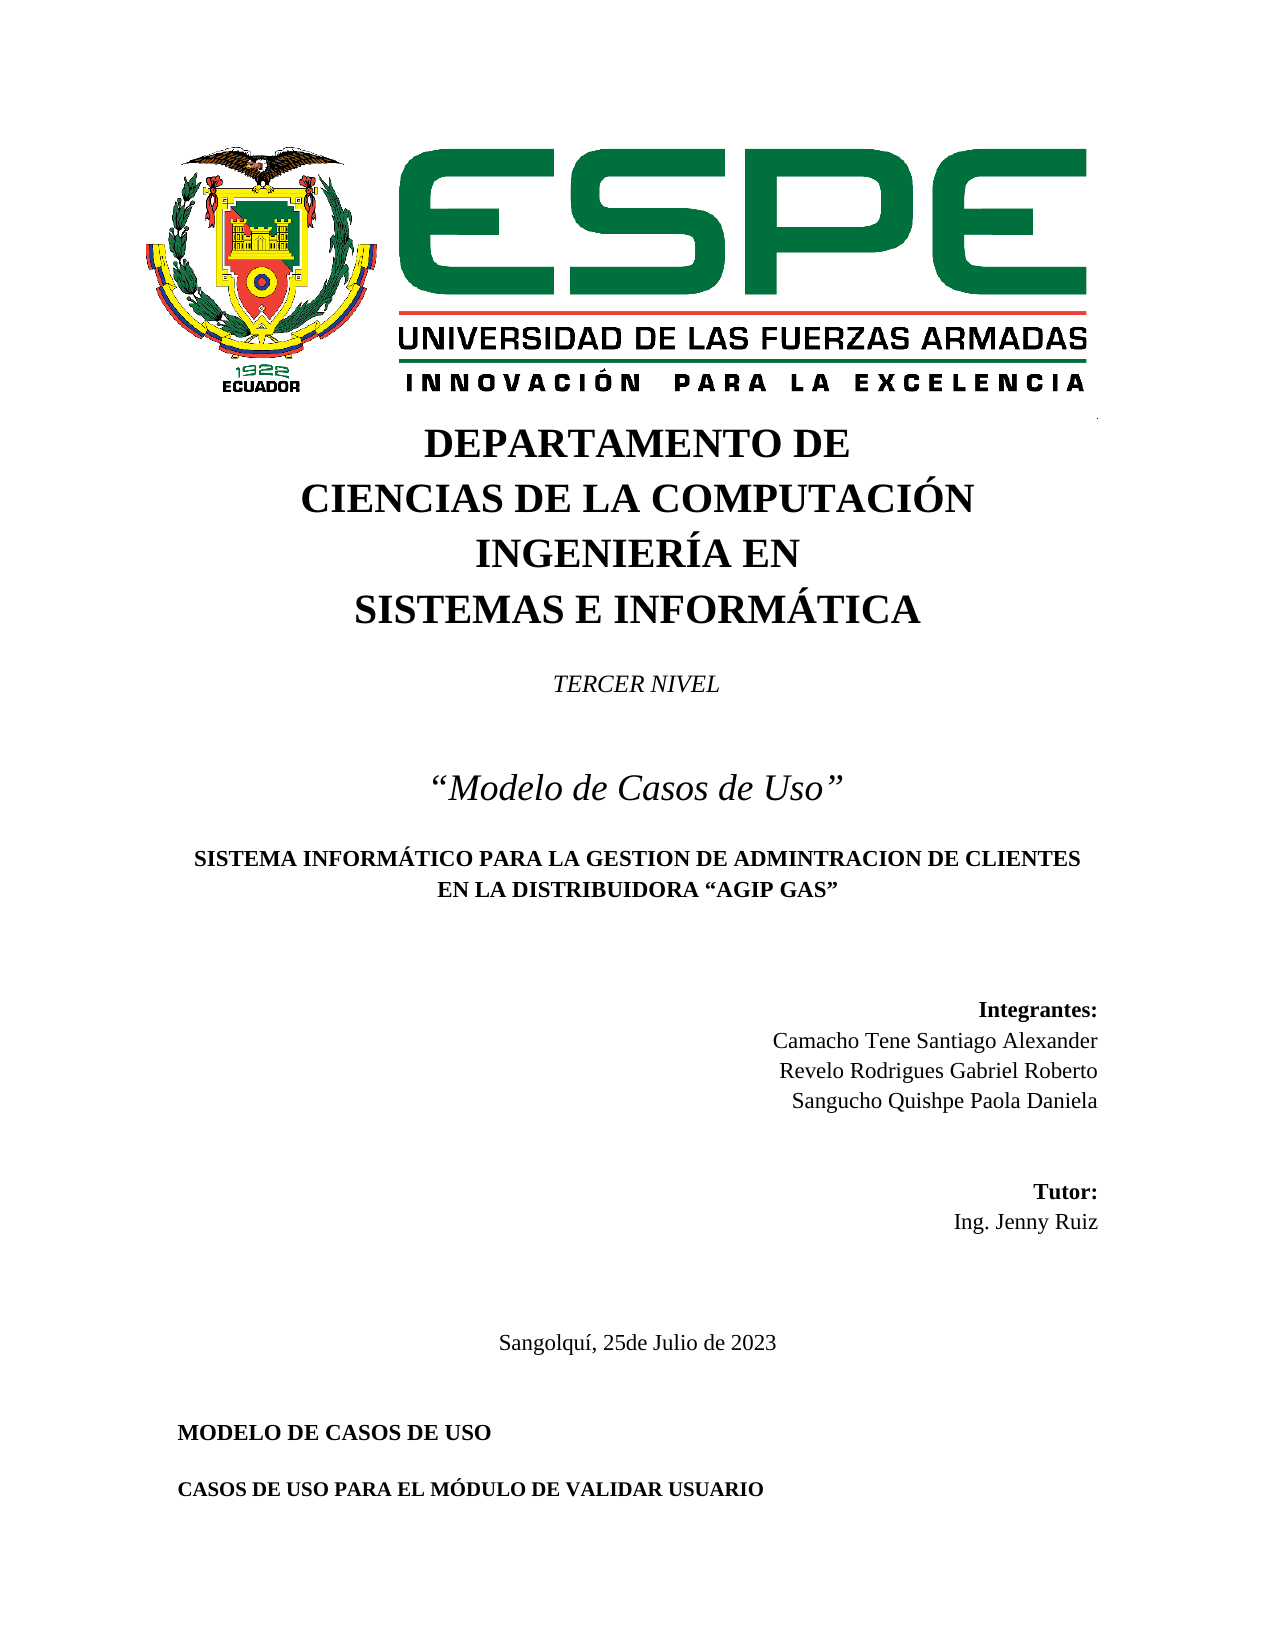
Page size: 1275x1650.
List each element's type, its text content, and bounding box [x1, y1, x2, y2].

text CIENCIAS DE LA COMPUTACIÓN [177, 474, 1098, 522]
text INGENIERÍA EN [177, 529, 1098, 577]
text DEPARTAMENTO DE [177, 419, 1098, 467]
text Revelo Rodrigues Gabriel Roberto [177, 1057, 1098, 1083]
text Ing. Jenny Ruiz [177, 1208, 1098, 1234]
text SISTEMA INFORMÁTICO PARA LA GESTION DE ADMINTRACION DE CLIENTES EN LA DISTRIBUIDORA “AGIP GAS” [177, 845, 1098, 902]
text Camacho Tene Santiago Alexander [177, 1027, 1098, 1053]
text CASOS DE USO PARA EL MÓDULO DE VALIDAR USUARIO [177, 1477, 1098, 1501]
text Sangucho Quishpe Paola Daniela [177, 1087, 1098, 1113]
text MODELO DE CASOS DE USO [177, 1419, 1098, 1446]
text TERCER NIVEL [177, 669, 1098, 698]
text Sangolquí, 25de Julio de 2023 [177, 1329, 1098, 1355]
text “Modelo de Casos de Uso” [177, 766, 1098, 809]
text SISTEMAS E INFORMÁTICA [177, 584, 1098, 632]
text Tutor: [177, 1178, 1098, 1204]
text Integrantes: [177, 996, 1098, 1023]
